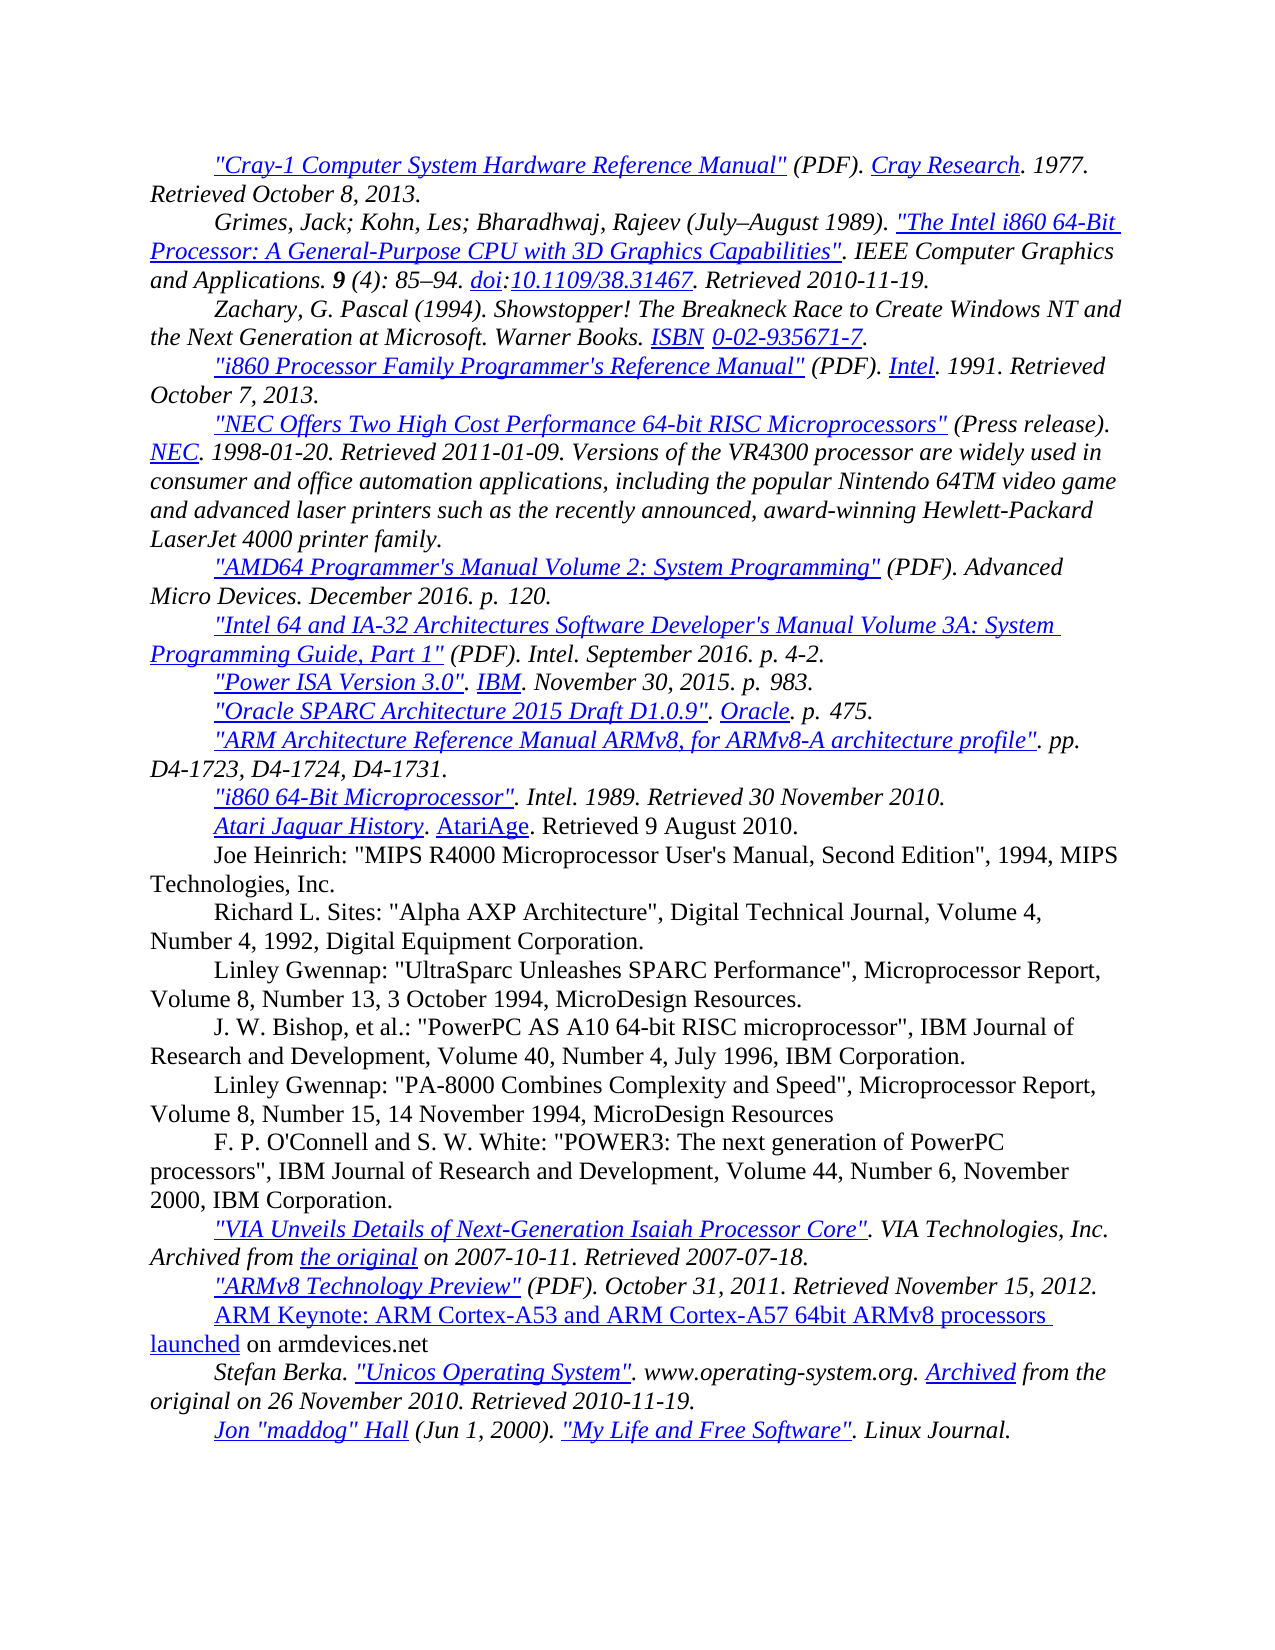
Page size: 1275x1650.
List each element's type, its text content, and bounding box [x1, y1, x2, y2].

text   J. W. Bishop, et al.: "PowerPC AS A10 64-bit RISC microprocessor", IBM Journal of Research and Development, Volume 40, Number 4, July 1996, IBM Corporation. [150, 1012, 1125, 1070]
text   Zachary, G. Pascal (1994). Showstopper! The Breakneck Race to Create Windows NT and the Next Generation at Microsoft. Warner Books. ISBN 0-02-935671-7. [150, 294, 1125, 351]
text   Richard L. Sites: "Alpha AXP Architecture", Digital Technical Journal, Volume 4, Number 4, 1992, Digital Equipment Corporation. [150, 897, 1125, 955]
text   "Intel 64 and IA-32 Architectures Software Developer's Manual Volume 3A: System Programming Guide, Part 1" (PDF). Intel. September 2016. p. 4-2. [150, 610, 1125, 667]
text   Joe Heinrich: "MIPS R4000 Microprocessor User's Manual, Second Edition", 1994, MIPS Technologies, Inc. [150, 840, 1125, 897]
text   "NEC Offers Two High Cost Performance 64-bit RISC Microprocessors" (Press release). NEC. 1998-01-20. Retrieved 2011-01-09. Versions of the VR4300 processor are widely used in consumer and office automation applications, including the popular Nintendo 64TM video game and advanced laser printers such as the recently announced, award-winning Hewlett-Packard LaserJet 4000 printer family. [150, 409, 1125, 552]
text   Grimes, Jack; Kohn, Les; Bharadhwaj, Rajeev (July–August 1989). "The Intel i860 64-Bit Processor: A General-Purpose CPU with 3D Graphics Capabilities". IEEE Computer Graphics and Applications. 9 (4): 85–94. doi:10.1109/38.31467. Retrieved 2010-11-19. [150, 207, 1125, 294]
text   "i860 Processor Family Programmer's Reference Manual" (PDF). Intel. 1991. Retrieved October 7, 2013. [150, 351, 1125, 409]
text   "AMD64 Programmer's Manual Volume 2: System Programming" (PDF). Advanced Micro Devices. December 2016. p. 120. [150, 552, 1125, 610]
text   Atari Jaguar History. AtariAge. Retrieved 9 August 2010. [150, 811, 1125, 840]
text   Jon "maddog" Hall (Jun 1, 2000). "My Life and Free Software". Linux Journal. [150, 1415, 1125, 1444]
text   ARM Keynote: ARM Cortex-A53 and ARM Cortex-A57 64bit ARMv8 processors launched on armdevices.net [150, 1300, 1125, 1357]
text   "i860 64-Bit Microprocessor". Intel. 1989. Retrieved 30 November 2010. [150, 782, 1125, 811]
text   Linley Gwennap: "UltraSparc Unleashes SPARC Performance", Microprocessor Report, Volume 8, Number 13, 3 October 1994, MicroDesign Resources. [150, 955, 1125, 1012]
text   "Power ISA Version 3.0". IBM. November 30, 2015. p. 983. [150, 667, 1125, 696]
text   "Cray-1 Computer System Hardware Reference Manual" (PDF). Cray Research. 1977. Retrieved October 8, 2013. [150, 150, 1125, 207]
text   F. P. O'Connell and S. W. White: "POWER3: The next generation of PowerPC processors", IBM Journal of Research and Development, Volume 44, Number 6, November 2000, IBM Corporation. [150, 1127, 1125, 1214]
text   Linley Gwennap: "PA-8000 Combines Complexity and Speed", Microprocessor Report, Volume 8, Number 15, 14 November 1994, MicroDesign Resources [150, 1070, 1125, 1127]
text   "ARM Architecture Reference Manual ARMv8, for ARMv8-A architecture profile". pp. D4-1723, D4-1724, D4-1731. [150, 725, 1125, 782]
text   "ARMv8 Technology Preview" (PDF). October 31, 2011. Retrieved November 15, 2012. [150, 1271, 1125, 1300]
text   Stefan Berka. "Unicos Operating System". www.operating-system.org. Archived from the original on 26 November 2010. Retrieved 2010-11-19. [150, 1357, 1125, 1415]
text   "Oracle SPARC Architecture 2015 Draft D1.0.9". Oracle. p. 475. [150, 696, 1125, 725]
text   "VIA Unveils Details of Next-Generation Isaiah Processor Core". VIA Technologies, Inc. Archived from the original on 2007-10-11. Retrieved 2007-07-18. [150, 1214, 1125, 1271]
